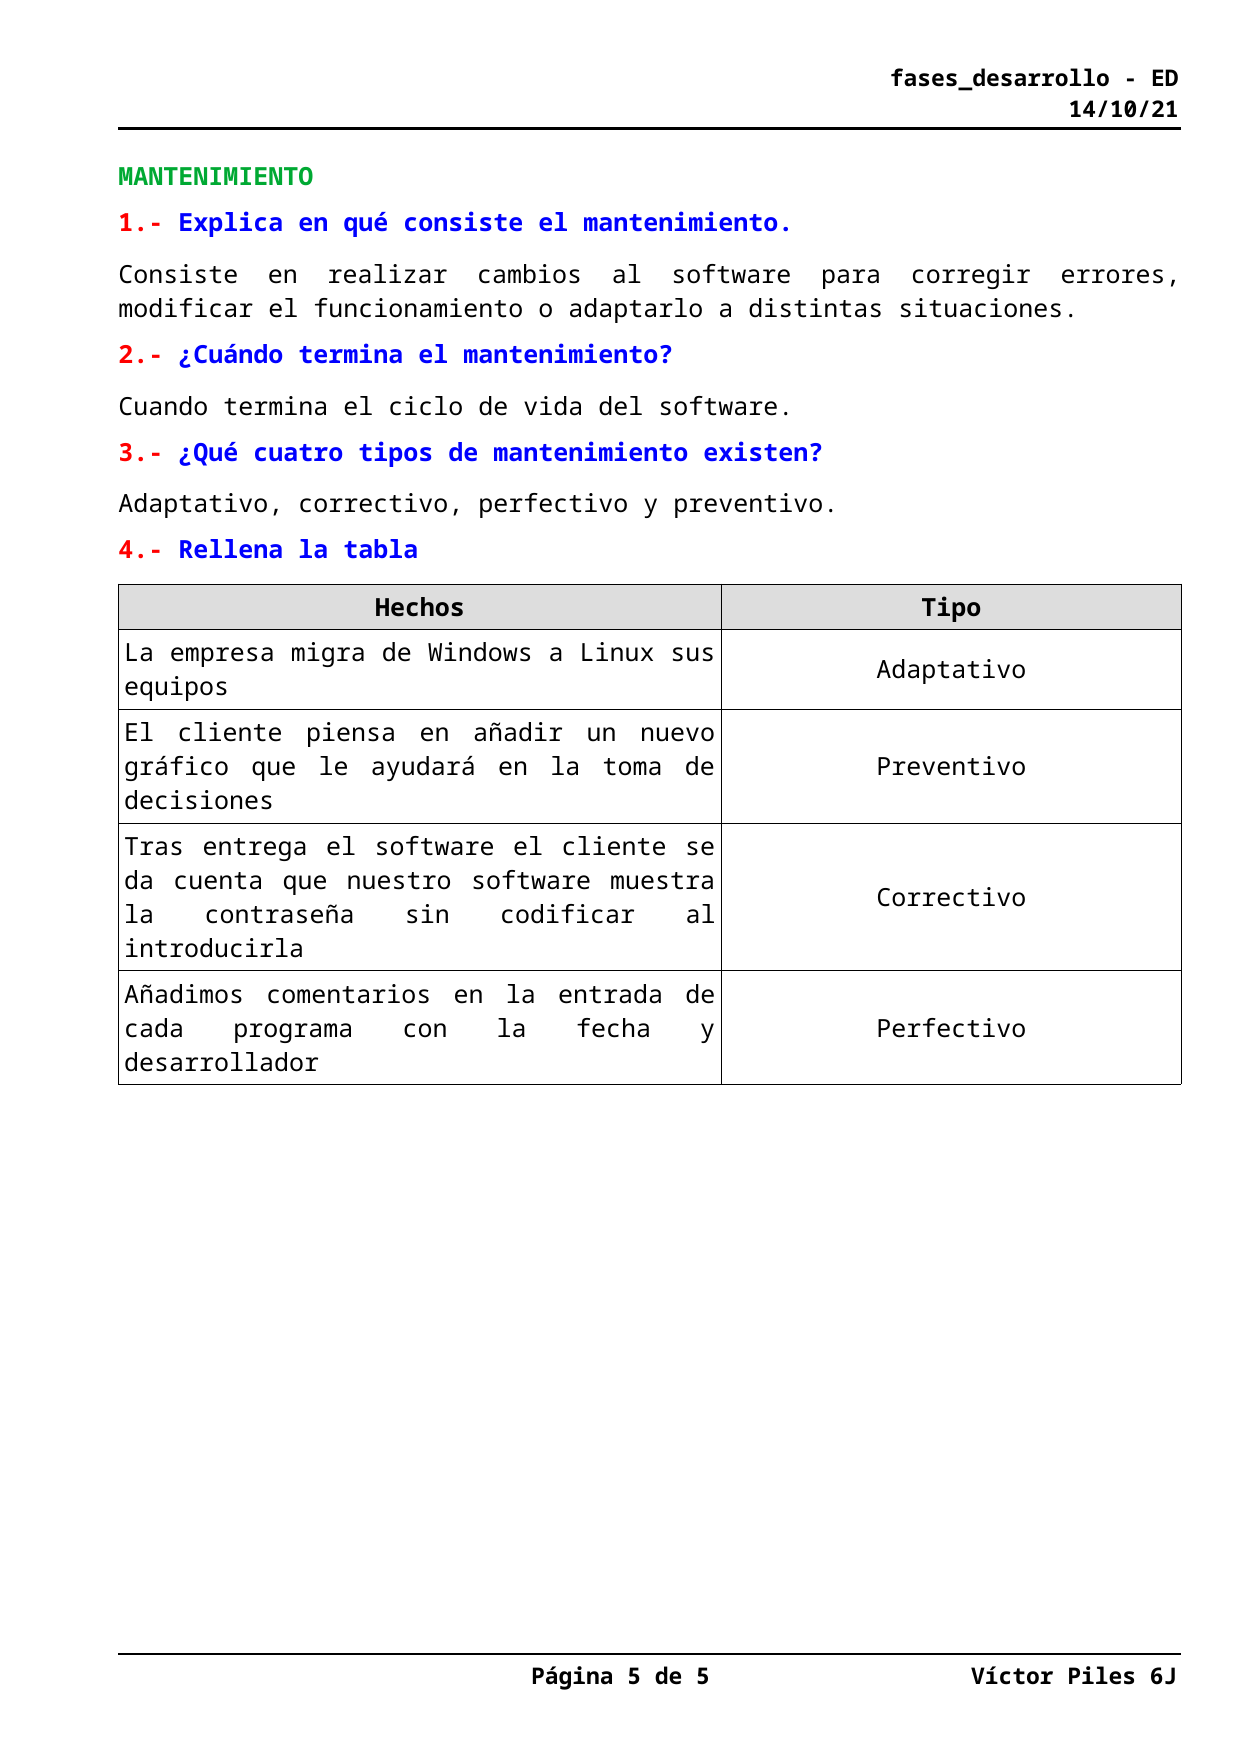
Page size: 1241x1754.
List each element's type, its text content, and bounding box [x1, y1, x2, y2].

table_cell Tras entrega el software el cliente se da cuenta que nuestro software muestra la contraseña sin codificar al introducirla [119, 824, 721, 970]
text 2.- ¿Cuándo termina el mantenimiento? [118, 337, 1181, 371]
table_cell Añadimos comentarios en la entrada de cada programa con la fecha y desarrollador [119, 971, 721, 1084]
table_cell Perfectivo [722, 971, 1181, 1084]
text Consiste en realizar cambios al software para corregir errores, modificar el funcionamiento o adaptarlo a distintas situaciones. [118, 257, 1181, 325]
table_cell Adaptativo [722, 630, 1181, 709]
text 1.- Explica en qué consiste el mantenimiento. [118, 205, 1181, 239]
text Cuando termina el ciclo de vida del software. [118, 388, 1181, 422]
table_cell El cliente piensa en añadir un nuevo gráfico que le ayudará en la toma de decisiones [119, 710, 721, 823]
table_cell La empresa migra de Windows a Linux sus equipos [119, 630, 721, 709]
text 3.- ¿Qué cuatro tipos de mantenimiento existen? [118, 434, 1181, 468]
table_cell Correctivo [722, 824, 1181, 970]
text 4.- Rellena la tabla [118, 532, 1181, 566]
table_header Hechos [119, 585, 721, 629]
text Adaptativo, correctivo, perfectivo y preventivo. [118, 486, 1181, 520]
table_header Tipo [722, 585, 1181, 629]
text MANTENIMIENTO [118, 159, 1181, 193]
table_cell Preventivo [722, 710, 1181, 823]
